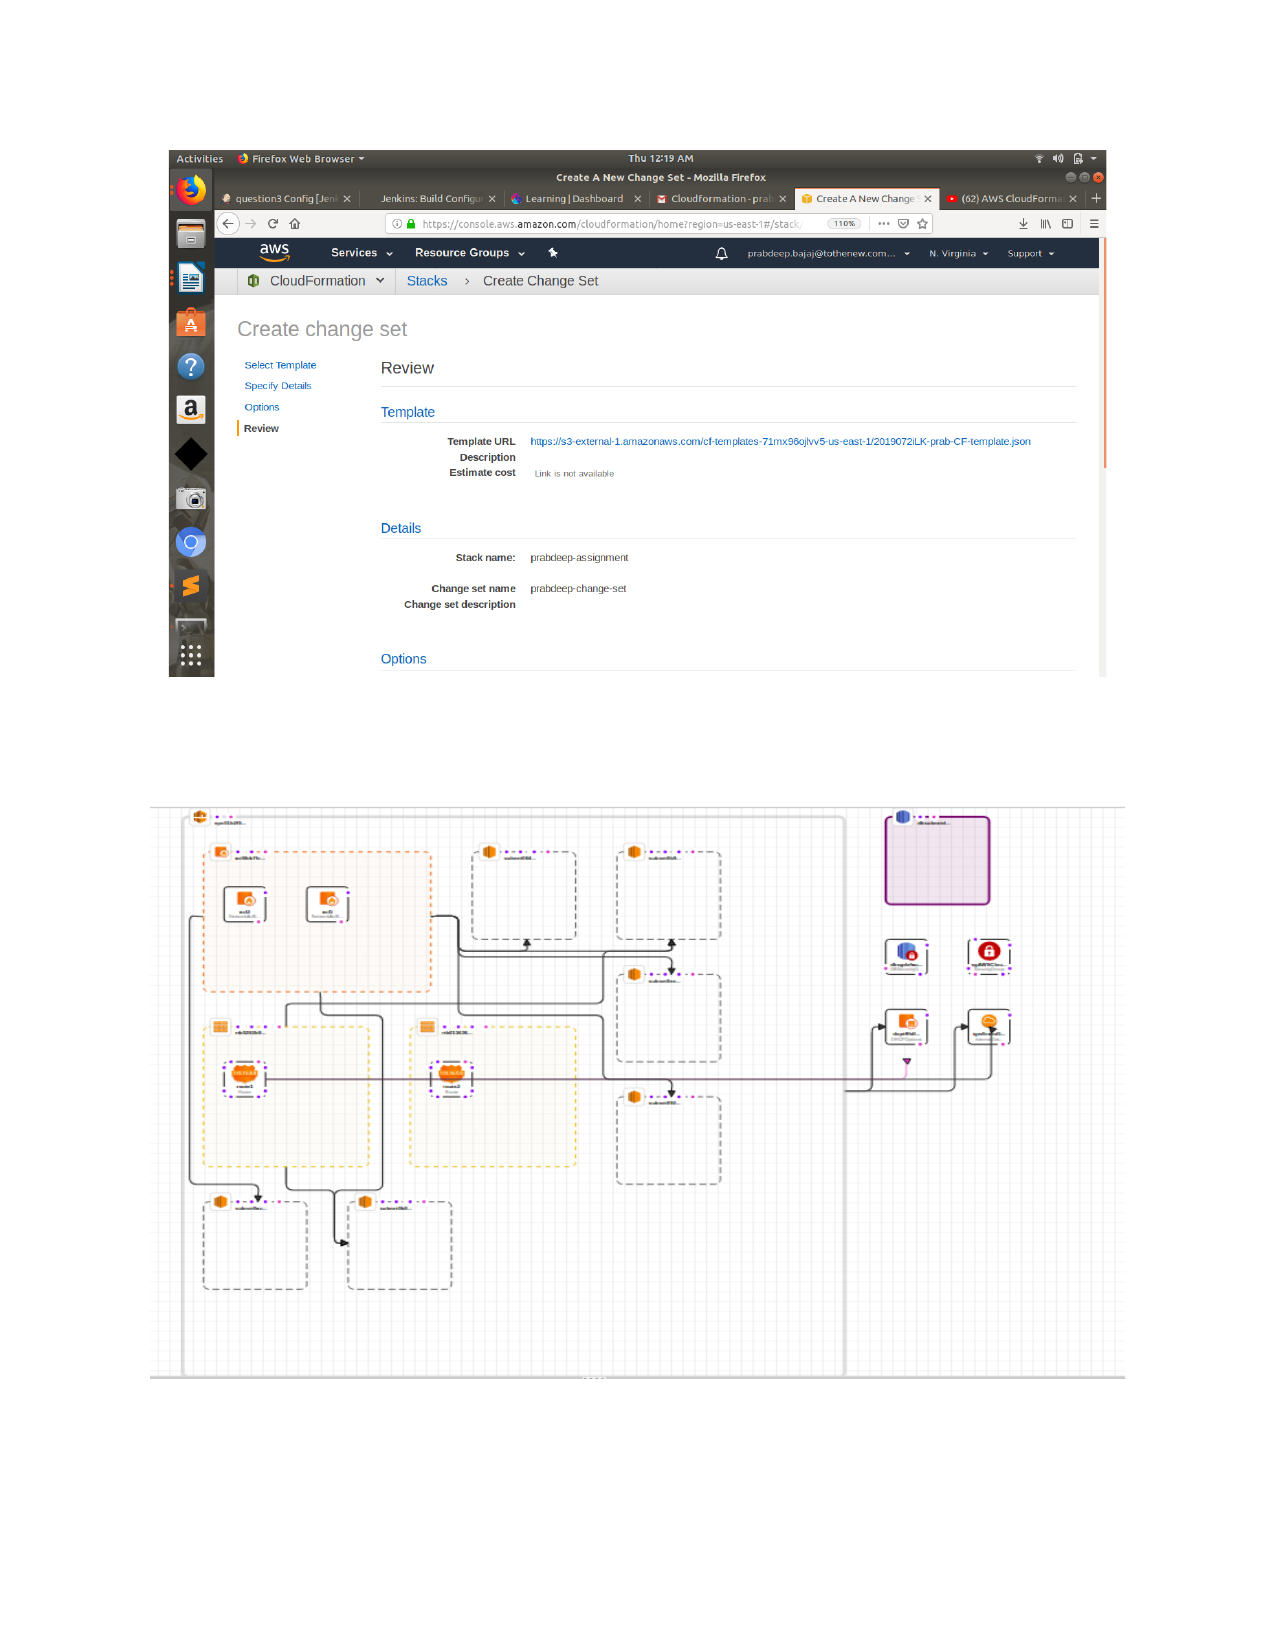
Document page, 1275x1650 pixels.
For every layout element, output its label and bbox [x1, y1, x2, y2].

picture [150, 806, 1125, 1379]
picture [168, 150, 1107, 677]
